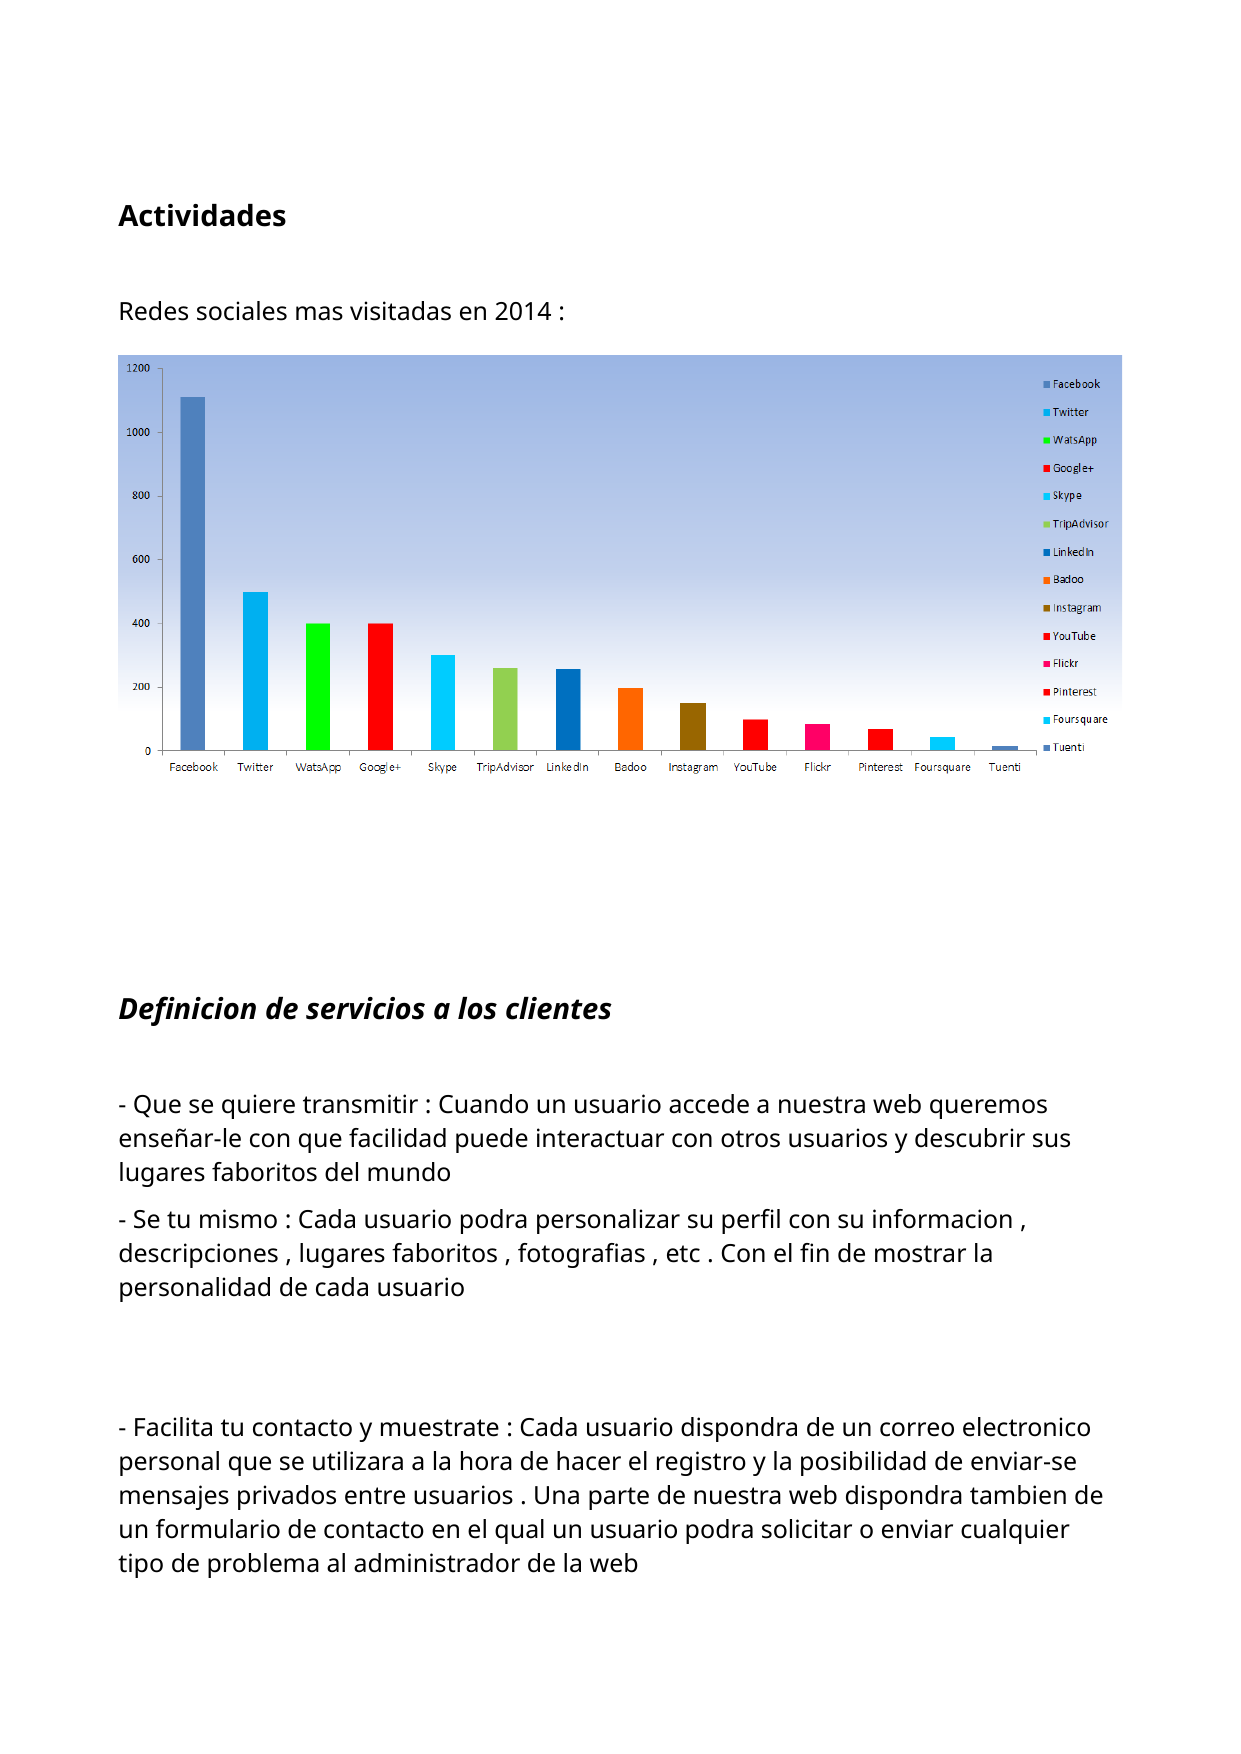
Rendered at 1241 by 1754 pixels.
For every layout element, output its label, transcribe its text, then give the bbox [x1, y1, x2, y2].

subtitle Definicion de servicios a los clientes [118, 988, 1122, 1028]
subtitle Actividades [118, 195, 1122, 235]
text - Facilita tu contacto y muestrate : Cada usuario dispondra de un correo electronico personal que se utilizara a la hora de hacer el registro y la posibilidad de enviar-se mensajes privados entre usuarios . Una parte de nuestra web dispondra tambien de un formulario de contacto en el qual un usuario podra solicitar o enviar cualquier tipo de problema al administrador de la web [118, 1409, 1122, 1579]
text Redes sociales mas visitadas en 2014 : [118, 294, 1122, 328]
text - Que se quiere transmitir : Cuando un usuario accede a nuestra web queremos enseñar-le con que facilidad puede interactuar con otros usuarios y descubrir sus lugares faboritos del mundo [118, 1087, 1122, 1189]
text - Se tu mismo : Cada usuario podra personalizar su perfil con su informacion , descripciones , lugares faboritos , fotografias , etc . Con el fin de mostrar la personalidad de cada usuario [118, 1201, 1122, 1303]
